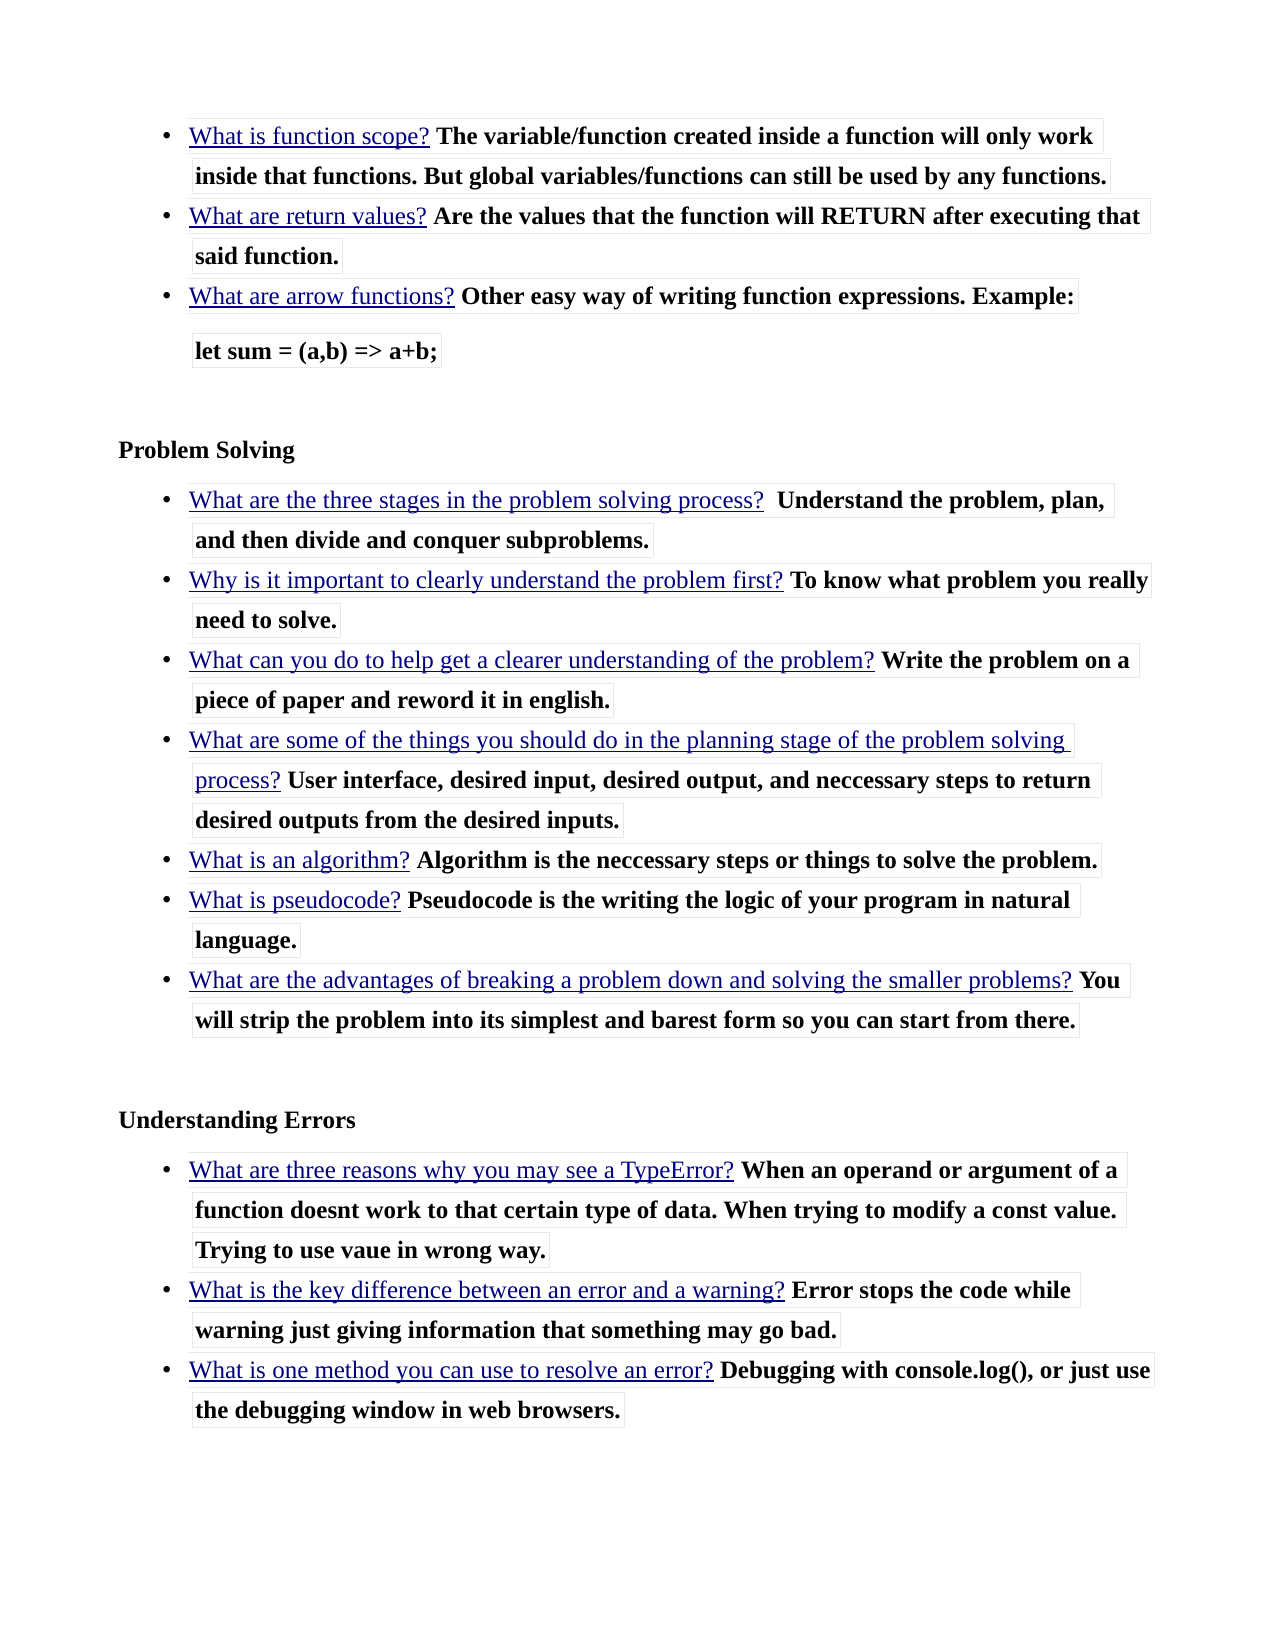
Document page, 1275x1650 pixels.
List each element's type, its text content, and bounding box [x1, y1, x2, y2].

list What is an algorithm? Algorithm is the neccessary steps or things to solve the problem. [162, 842, 1101, 877]
list What is the key difference between an error and a warning? Error stops the code while warning just giving information that something may go bad. [162, 1272, 1157, 1347]
text Understanding Errors [118, 1105, 1157, 1133]
list What are return values? Are the values that the function will RETURN after executing that said function. [162, 198, 1157, 273]
list What are three reasons why you may see a TypeError? When an operand or argument of a function doesnt work to that certain type of data. When trying to modify a const value. Trying to use vaue in wrong way. [162, 1152, 1157, 1267]
list let sum = (a,b) => a+b; [193, 334, 441, 367]
list What are arrow functions? Other easy way of writing function expressions. Example: [162, 278, 1078, 313]
list Why is it important to clearly understand the problem first? To know what problem you really need to solve. [162, 562, 1157, 637]
text Problem Solving [118, 435, 1157, 464]
list What are the three stages in the problem solving process? Understand the problem, plan, and then divide and conquer subproblems. [162, 482, 1157, 557]
list [162, 333, 192, 367]
list What is function scope? The variable/function created inside a function will only work inside that functions. But global variables/functions can still be used by any functions. [162, 118, 1157, 193]
list What is one method you can use to resolve an error? Debugging with console.log(), or just use the debugging window in web browsers. [162, 1352, 1157, 1427]
list [442, 333, 1157, 367]
list [1079, 278, 1157, 313]
list [1102, 842, 1157, 877]
list What are the advantages of breaking a problem down and solving the smaller problems? You will strip the problem into its simplest and barest form so you can start from there. [162, 962, 1157, 1037]
list What is pseudocode? Pseudocode is the writing the logic of your program in natural language. [162, 882, 1157, 957]
list What can you do to help get a clearer understanding of the problem? Write the problem on a piece of paper and reword it in english. [162, 642, 1157, 717]
list What are some of the things you should do in the planning stage of the problem solving process? User interface, desired input, desired output, and neccessary steps to return desired outputs from the desired inputs. [162, 722, 1157, 837]
